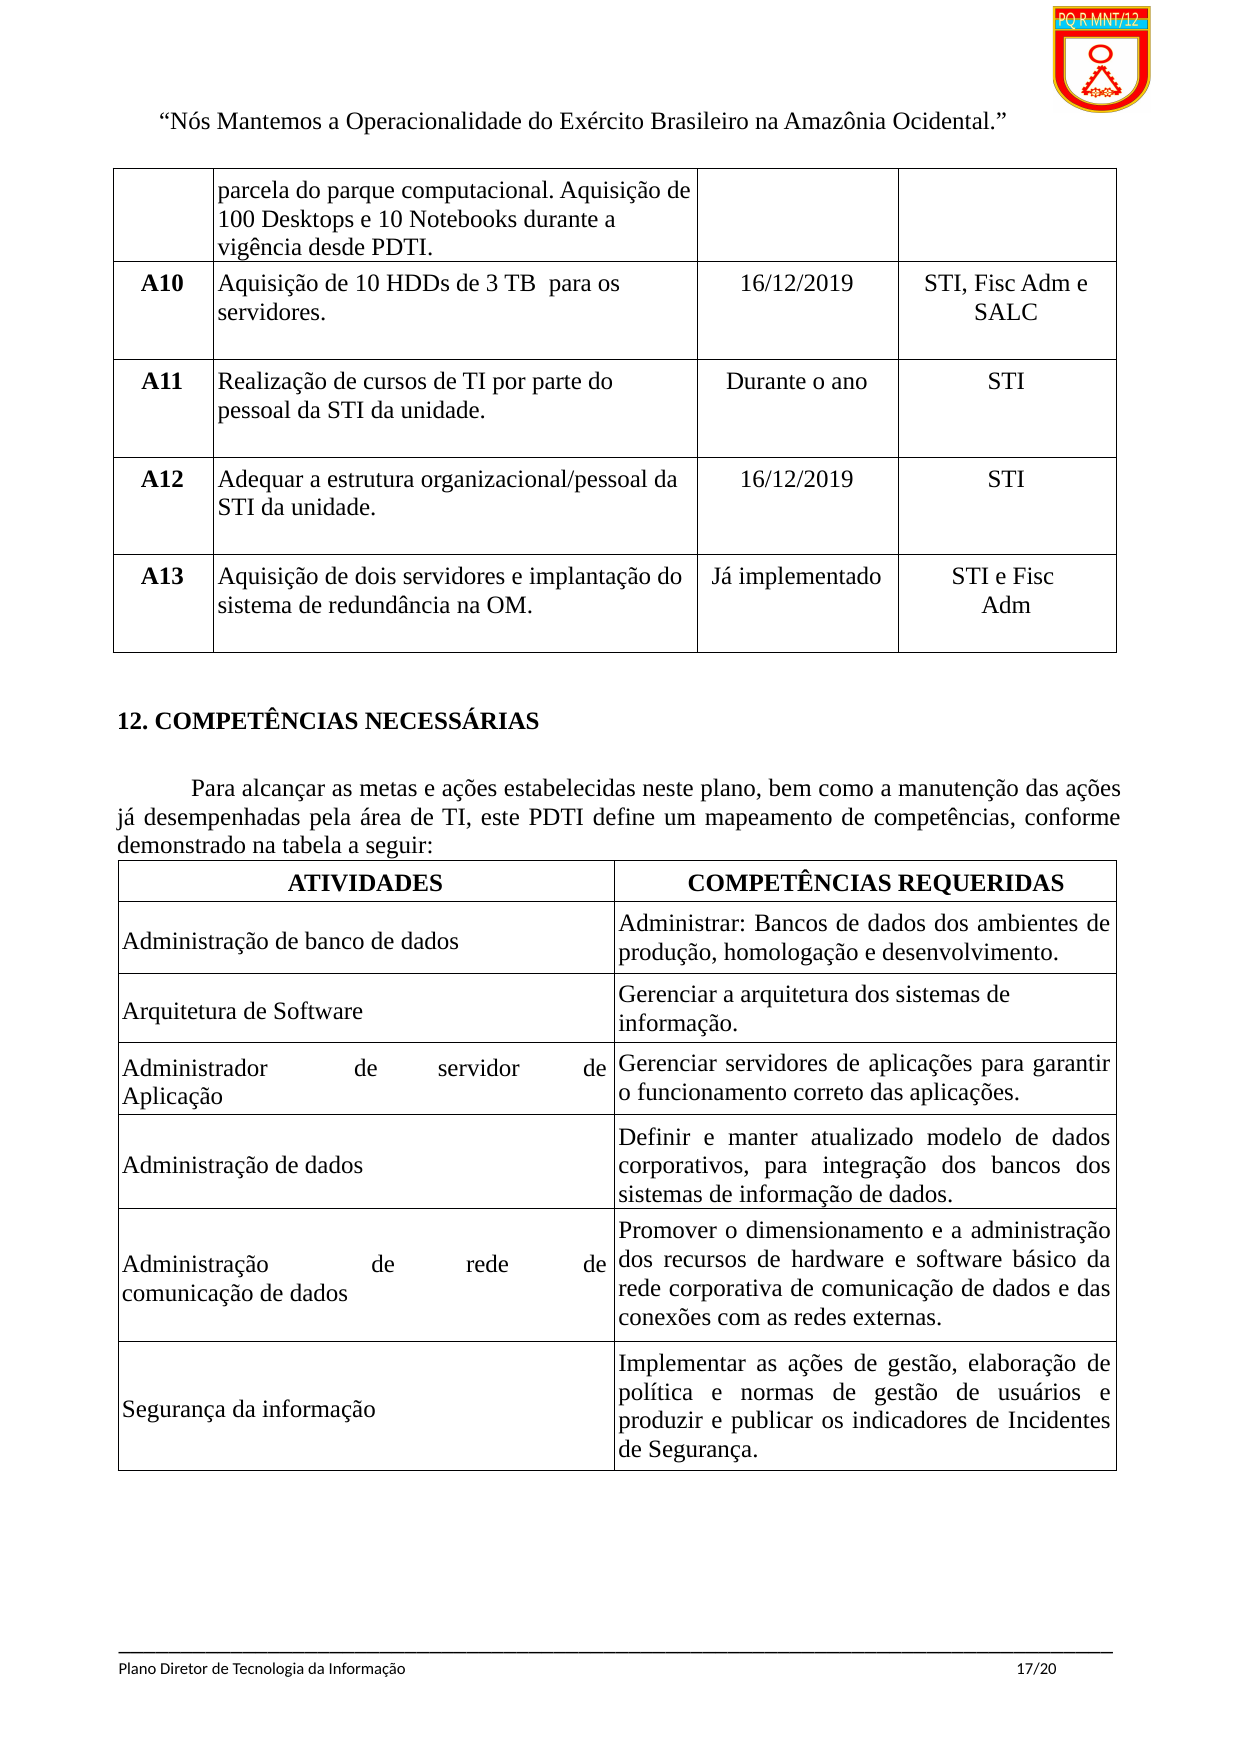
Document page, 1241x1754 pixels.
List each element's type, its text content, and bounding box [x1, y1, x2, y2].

table_header COMPETÊNCIAS REQUERIDAS [615, 861, 1116, 901]
table_cell Promover o dimensionamento e a administração dos recursos de hardware e software básico da rede corporativa de comunicação de dados e das conexões com as redes externas. [615, 1209, 1116, 1341]
table_cell A12 [114, 458, 213, 554]
table_cell Realização de cursos de TI por parte do pessoal da STI da unidade. [214, 360, 697, 457]
table_cell A13 [114, 555, 213, 652]
table_cell A10 [114, 262, 213, 359]
table_cell Gerenciar a arquitetura dos sistemas de informação. [615, 974, 1116, 1041]
table_cell Gerenciar servidores de aplicações para garantir o funcionamento correto das aplicações. [615, 1043, 1116, 1114]
table_cell STI, Fisc Adm e SALC [899, 262, 1116, 359]
table_cell Administrar: Bancos de dados dos ambientes de produção, homologação e desenvolvimento. [615, 902, 1116, 972]
table_cell [114, 169, 213, 261]
subtitle 12. COMPETÊNCIAS NECESSÁRIAS [117, 706, 1123, 735]
table_header ATIVIDADES [119, 861, 614, 901]
table_cell Administração de dados [119, 1115, 614, 1208]
table_cell Durante o ano [698, 360, 898, 457]
table_cell Aquisição de 10 HDDs de 3 TB para os servidores. [214, 262, 697, 359]
table_cell STI [899, 458, 1116, 554]
table_cell Adequar a estrutura organizacional/pessoal da STI da unidade. [214, 458, 697, 554]
table_cell STI [899, 360, 1116, 457]
table_cell Já implementado [698, 555, 898, 652]
table_cell 16/12/2019 [698, 458, 898, 554]
table_cell STI e Fisc Adm [899, 555, 1116, 652]
table_cell Administrador de servidor de Aplicação [119, 1043, 614, 1114]
table_cell [899, 169, 1116, 261]
table_cell parcela do parque computacional. Aquisição de 100 Desktops e 10 Notebooks durante a vigência desde PDTI. [214, 169, 697, 261]
text Para alcançar as metas e ações estabelecidas neste plano, bem como a manutenção das ações já desempenhadas pela área de TI, este PDTI define um mapeamento de competências, conforme demonstrado na tabela a seguir: [117, 773, 1122, 859]
table_cell Implementar as ações de gestão, elaboração de política e normas de gestão de usuários e produzir e publicar os indicadores de Incidentes de Segurança. [615, 1342, 1116, 1470]
table_cell Definir e manter atualizado modelo de dados corporativos, para integração dos bancos dos sistemas de informação de dados. [615, 1115, 1116, 1208]
table_cell 16/12/2019 [698, 262, 898, 359]
table_cell Aquisição de dois servidores e implantação do sistema de redundância na OM. [214, 555, 697, 652]
table_cell Administração de banco de dados [119, 902, 614, 972]
table_cell Segurança da informação [119, 1342, 614, 1470]
table_cell Administração de rede de comunicação de dados [119, 1209, 614, 1341]
table_cell Arquitetura de Software [119, 974, 614, 1041]
table_cell A11 [114, 360, 213, 457]
picture [1052, 6, 1151, 113]
table_cell [698, 169, 898, 261]
